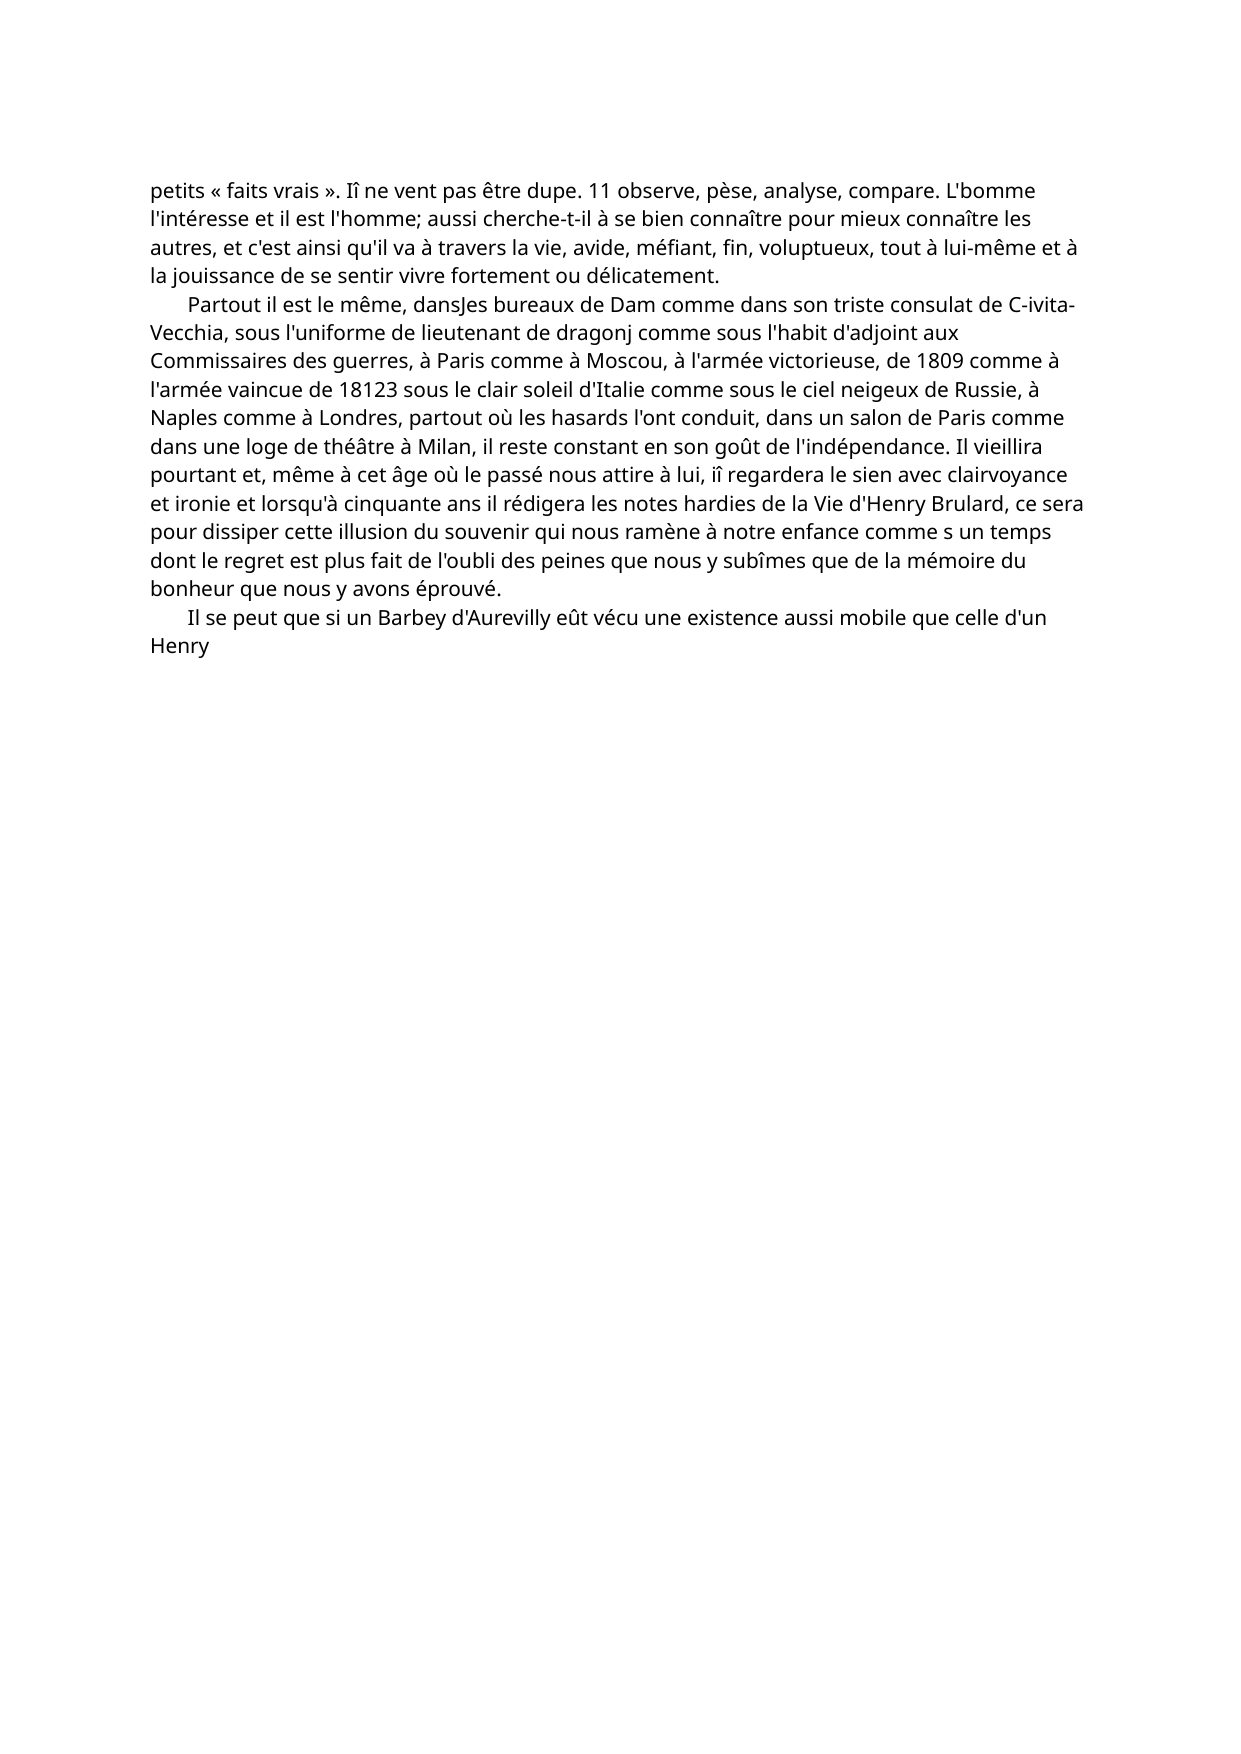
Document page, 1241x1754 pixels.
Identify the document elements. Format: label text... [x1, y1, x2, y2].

text Partout il est le même, dansJes bureaux de Dam comme dans son triste consulat de C-ivita-Vecchia, sous l'uniforme de lieutenant de dragonj comme sous l'habit d'adjoint aux Commissaires des guer­res, à Paris comme à Moscou, à l'armée victorieuse, de 1809 comme à l'armée vaincue de 18123 sous le clair soleil d'Italie comme sous le ciel neigeux de Russie, à Naples comme à Londres, partout où les hasards l'ont conduit, dans un salon de Paris comme dans une loge de théâtre à Milan, il reste constant en son goût de l'indépendance. Il vieillira pourtant et, même à cet âge où le passé nous attire à lui, iî regardera le sien avec clairvoyance et iro­nie et lorsqu'à cinquante ans il rédigera les notes hardies de la Vie d'Henry Brulard, ce sera pour dissiper cette illusion du souvenir qui nous ramène à notre enfance comme s un temps dont le regret est plus fait de l'oubli des peines que nous y subî­mes que de la mémoire du bonheur que nous y avons éprouvé. [150, 290, 1090, 603]
text petits « faits vrais ». Iî ne vent pas être dupe. 11 observe, pèse, analyse, compare. L'bomme l'inté­resse et il est l'homme; aussi cherche-t-il à se bien connaître pour mieux connaître les autres, et c'est ainsi qu'il va à travers la vie, avide, méfiant, fin, voluptueux, tout à lui-même et à la jouissance de se sentir vivre fortement ou délicatement. [150, 176, 1090, 290]
text Il se peut que si un Barbey d'Aurevilly eût vécu une existence aussi mobile que celle d'un Henry [150, 603, 1090, 659]
